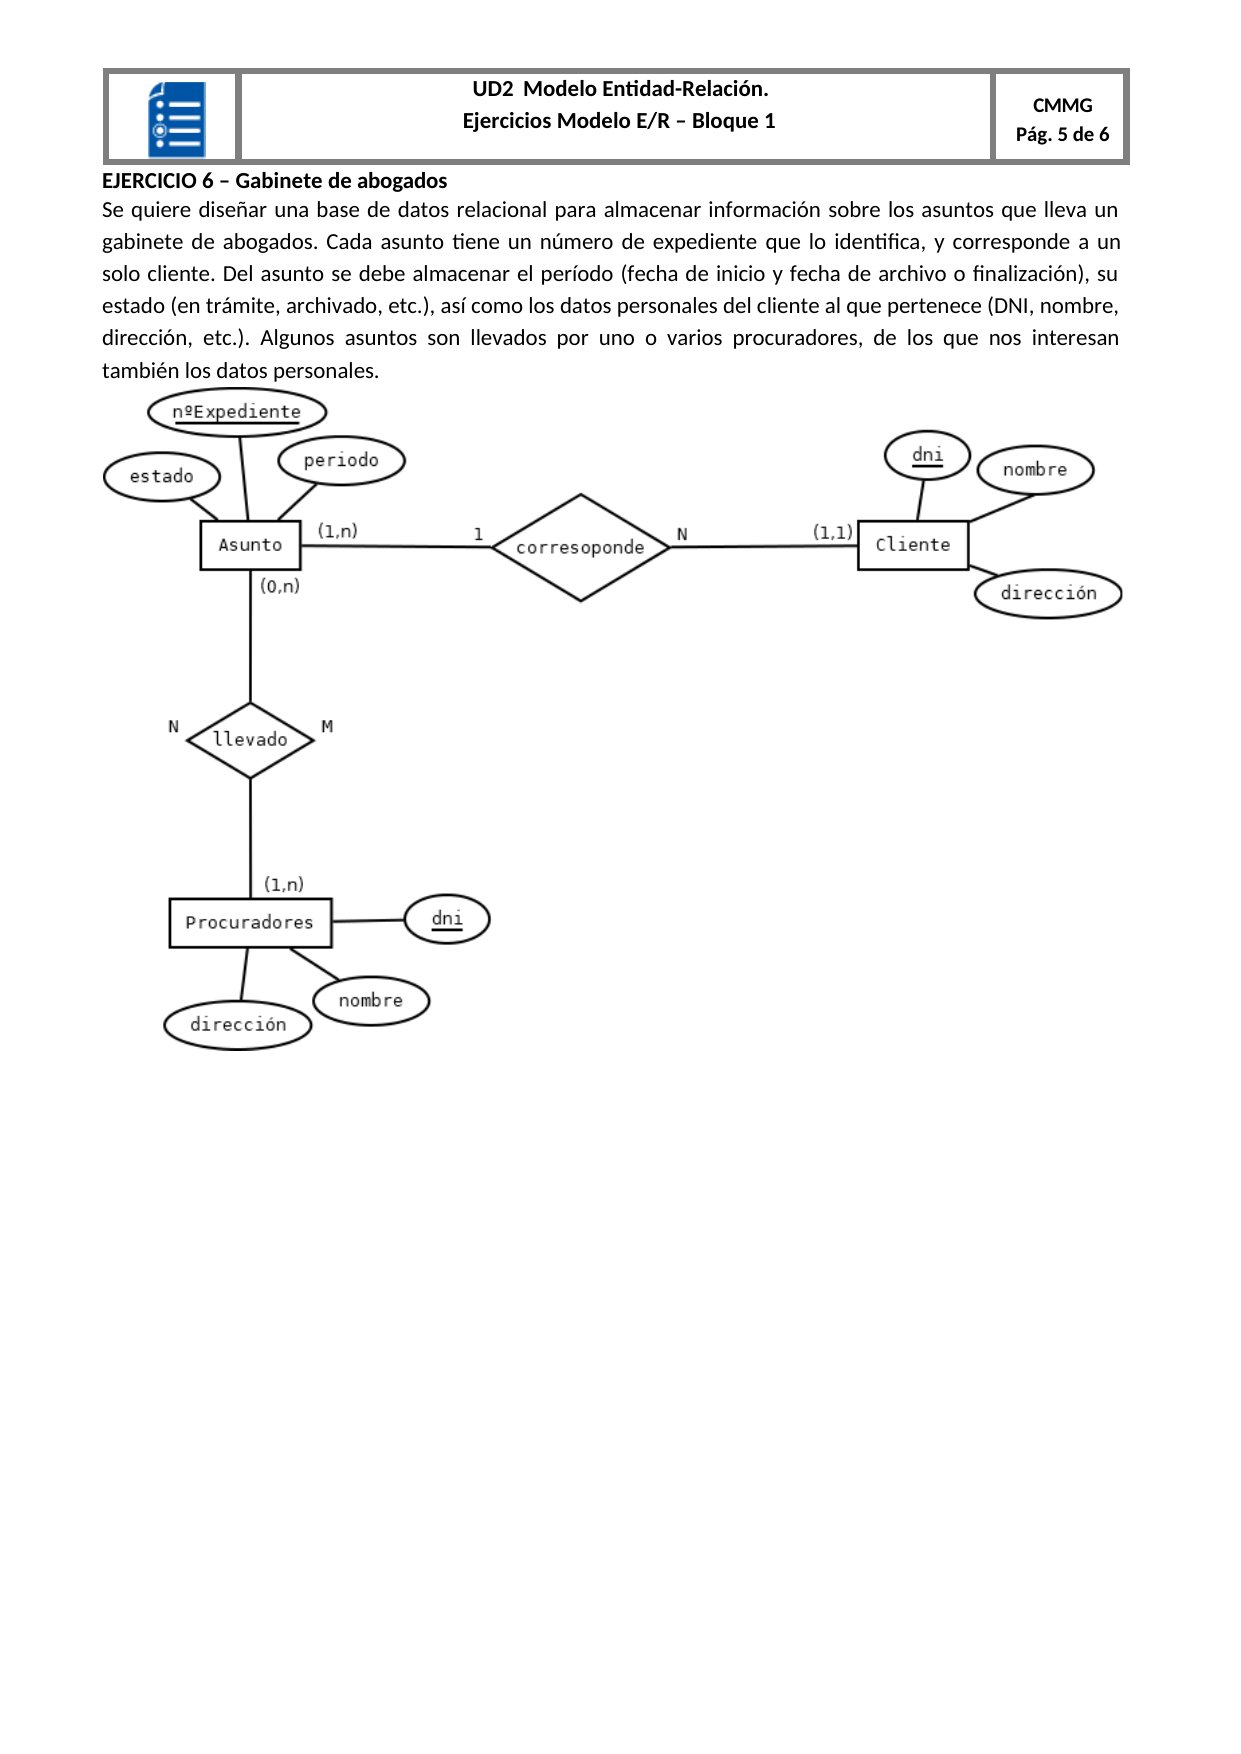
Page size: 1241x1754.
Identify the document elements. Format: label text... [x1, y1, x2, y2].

picture [148, 82, 206, 159]
text Se quiere diseñar una base de datos relacional para almacenar información sobre los asuntos que lleva un gabinete de abogados. Cada asunto tiene un número de expediente que lo identifica, y corresponde a un solo cliente. Del asunto se debe almacenar el período (fecha de inicio y fecha de archivo o finalización), su estado (en trámite, archivado, etc.), así como los datos personales del cliente al que pertenece (DNI, nombre, dirección, etc.). Algunos asuntos son llevados por uno o varios procuradores, de los que nos interesan también los datos personales. [102, 195, 1121, 384]
subtitle EJERCICIO 6 – Gabinete de abogados [102, 167, 1137, 195]
picture [103, 387, 1123, 1051]
